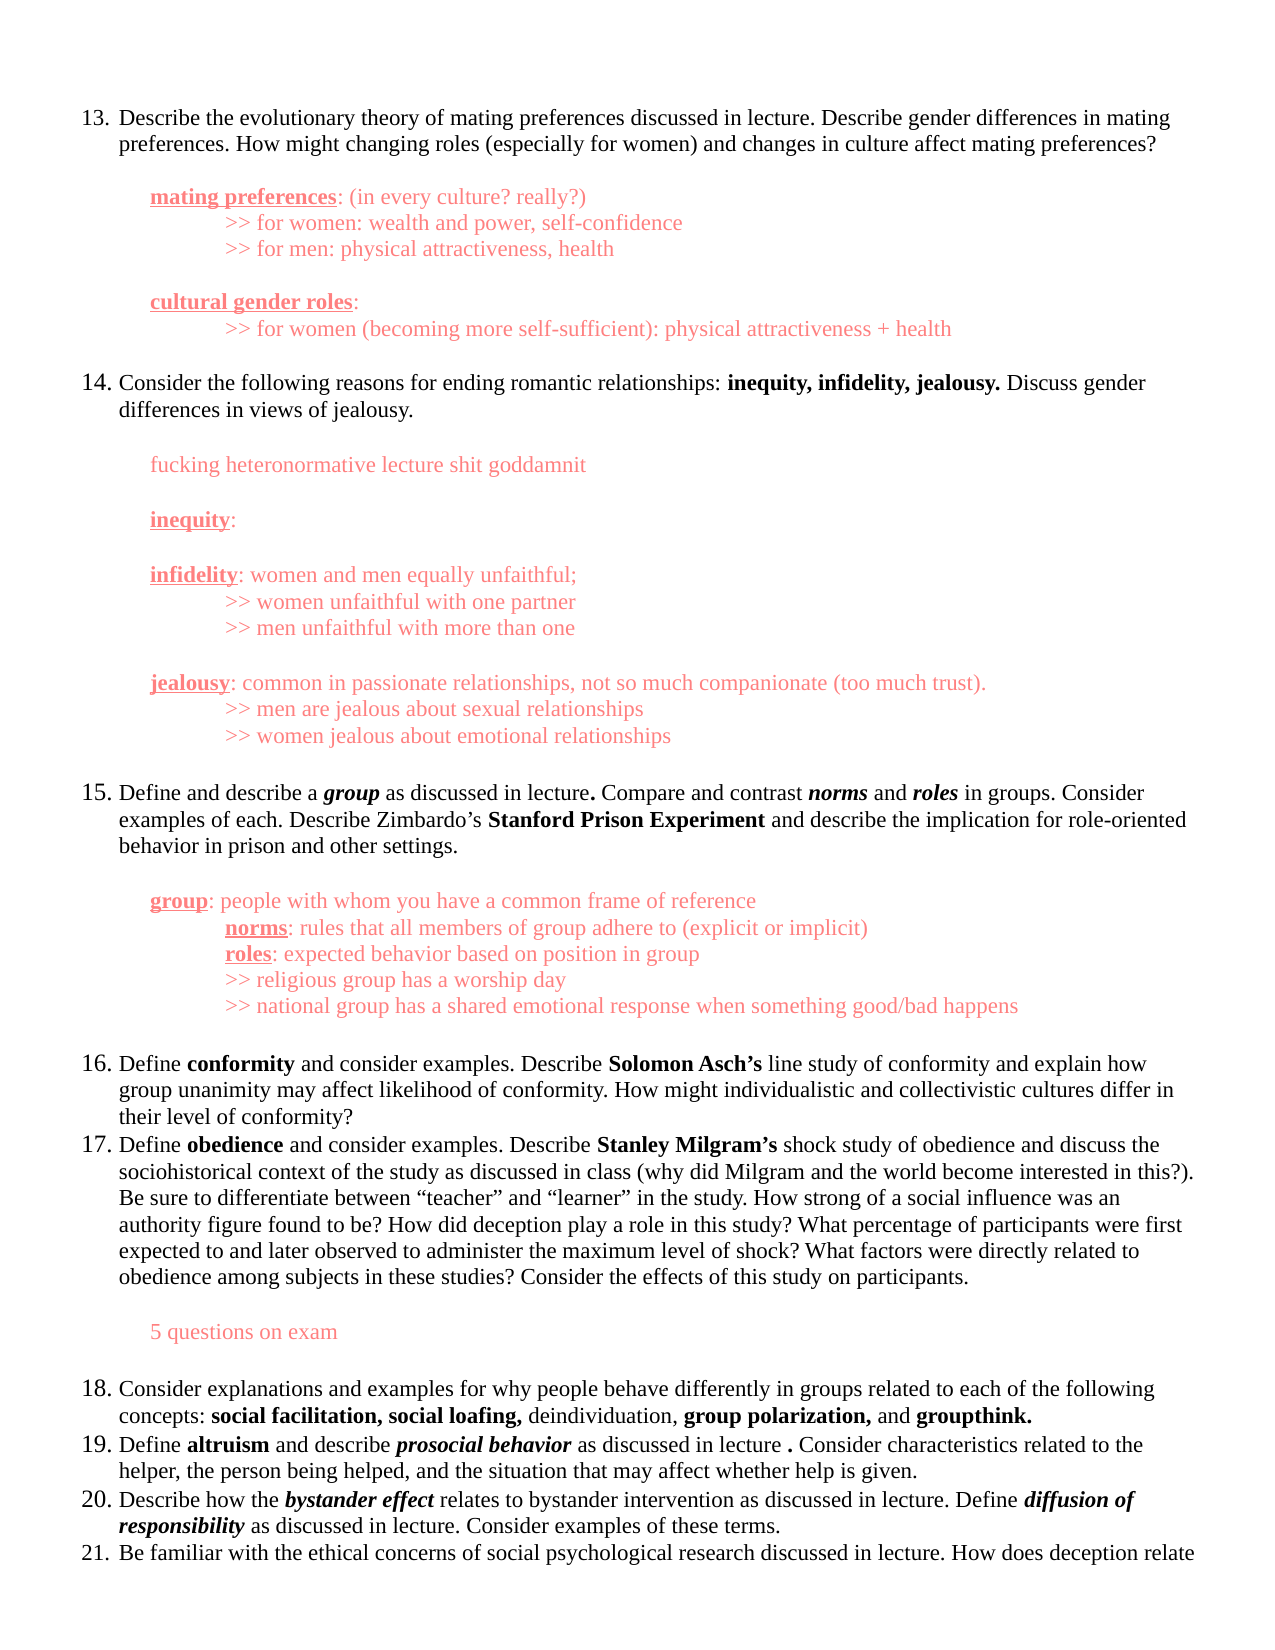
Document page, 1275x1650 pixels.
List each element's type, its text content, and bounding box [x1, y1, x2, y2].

text group: people with whom you have a common frame of reference [150, 887, 1125, 913]
list Consider the following reasons for ending romantic relationships: inequity, infidelity, jealousy. Discuss gender differences in views of jealousy. [81, 367, 1200, 422]
list Be familiar with the ethical concerns of social psychological research discussed in lecture. How does deception relate [81, 1539, 1200, 1565]
text >> for women (becoming more self-sufficient): physical attractiveness + health [150, 314, 1125, 341]
text cultural gender roles: [150, 288, 1125, 314]
list Define conformity and consider examples. Describe Solomon Asch’s line study of conformity and explain how group unanimity may affect likelihood of conformity. How might individualistic and collectivistic cultures differ in their level of conformity? [81, 1048, 1200, 1129]
text >> women jealous about emotional relationships [150, 722, 1125, 748]
list Consider explanations and examples for why people behave differently in groups related to each of the following concepts: social facilitation, social loafing, deindividuation, group polarization, and groupthink. [81, 1373, 1200, 1429]
text >> for women: wealth and power, self-confidence [150, 209, 1125, 236]
text >> for men: physical attractiveness, health [150, 236, 1125, 262]
text inequity: [150, 506, 1125, 533]
text infidelity: women and men equally unfaithful; [150, 561, 1125, 588]
text fucking heteronormative lecture shit goddamnit [150, 451, 1125, 477]
list Define and describe a group as discussed in lecture. Compare and contrast norms and roles in groups. Consider examples of each. Describe Zimbardo’s Stanford Prison Experiment and describe the implication for role-oriented behavior in prison and other settings. [81, 777, 1200, 858]
text jealousy: common in passionate relationships, not so much companionate (too much trust). [150, 669, 1125, 696]
text >> men unfaithful with more than one [150, 614, 1125, 640]
text 5 questions on exam [150, 1318, 1125, 1345]
text >> men are jealous about sexual relationships [150, 696, 1125, 722]
text norms: rules that all members of group adhere to (explicit or implicit) [150, 913, 1125, 940]
text >> national group has a shared emotional response when something good/bad happens [150, 993, 1125, 1019]
list Define obedience and consider examples. Describe Stanley Milgram’s shock study of obedience and discuss the sociohistorical context of the study as discussed in class (why did Milgram and the world become interested in this?). Be sure to differentiate between “teacher” and “learner” in the study. How strong of a social influence was an authority figure found to be? How did deception play a role in this study? What percentage of participants were first expected to and later observed to administer the maximum level of shock? What factors were directly related to obedience among subjects in these studies? Consider the effects of this study on participants. [81, 1129, 1200, 1290]
list Define altruism and describe prosocial behavior as discussed in lecture . Consider characteristics related to the helper, the person being helped, and the situation that may affect whether help is given. [81, 1429, 1200, 1484]
text >> religious group has a worship day [150, 966, 1125, 993]
text >> women unfaithful with one partner [150, 588, 1125, 614]
text roles: expected behavior based on position in group [75, 940, 1125, 966]
text mating preferences: (in every culture? really?) [150, 183, 1125, 209]
list Describe the evolutionary theory of mating preferences discussed in lecture. Describe gender differences in mating preferences. How might changing roles (especially for women) and changes in culture affect mating preferences? [81, 104, 1200, 156]
list Describe how the bystander effect relates to bystander intervention as discussed in lecture. Define diffusion of responsibility as discussed in lecture. Consider examples of these terms. [81, 1484, 1200, 1539]
